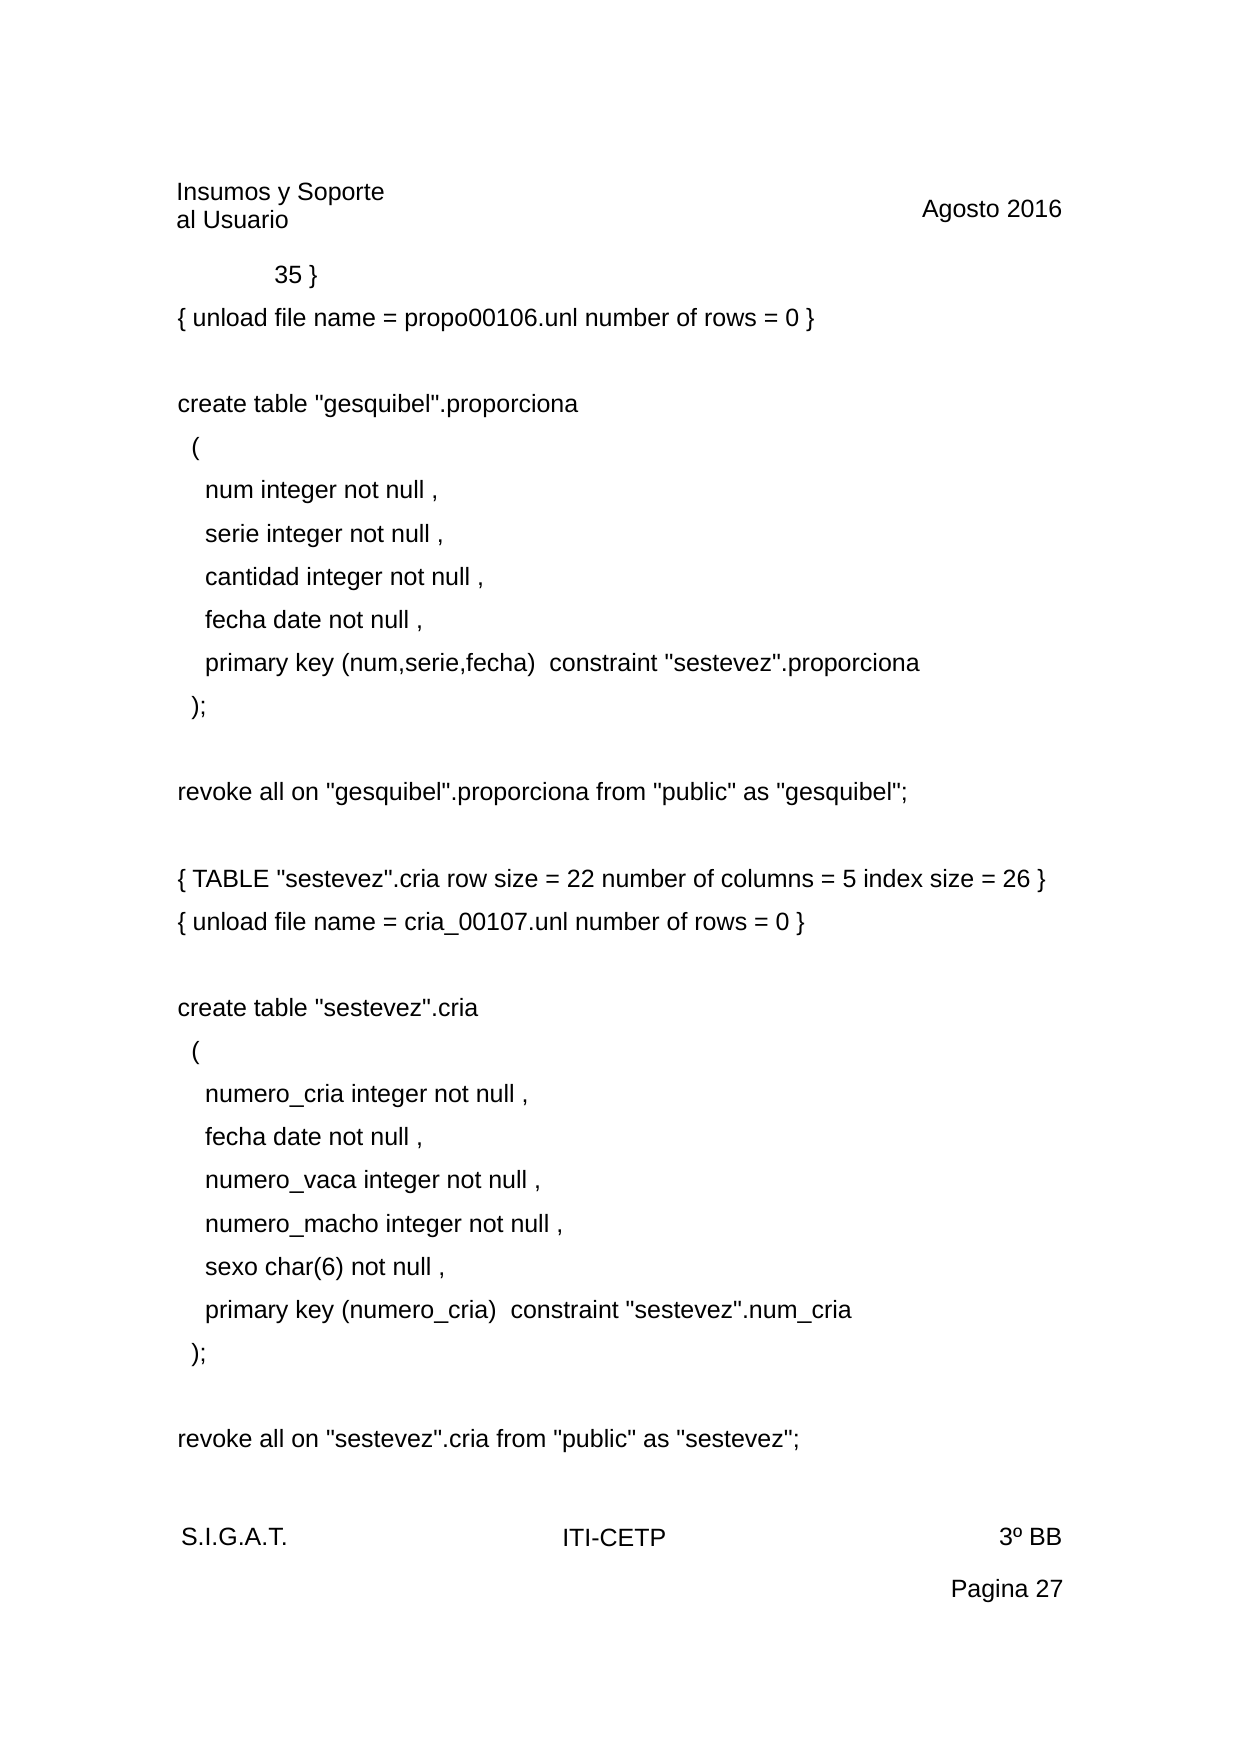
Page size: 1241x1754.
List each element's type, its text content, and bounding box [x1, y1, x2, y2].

text 35 } { unload file name = propo00106.unl number of rows = 0 } create table "gesquibel".proporciona ( num integer not null , serie integer not null , cantidad integer not null , fecha date not null , primary key (num,serie,fecha) constraint "sestevez".proporciona ); revoke all on "gesquibel".proporciona from "public" as "gesquibel"; { TABLE "sestevez".cria row size = 22 number of columns = 5 index size = 26 } { unload file name = cria_00107.unl number of rows = 0 } create table "sestevez".cria ( numero_cria integer not null , fecha date not null , numero_vaca integer not null , numero_macho integer not null , sexo char(6) not null , primary key (numero_cria) constraint "sestevez".num_cria ); revoke all on "sestevez".cria from "public" as "sestevez"; [177, 260, 1063, 1453]
